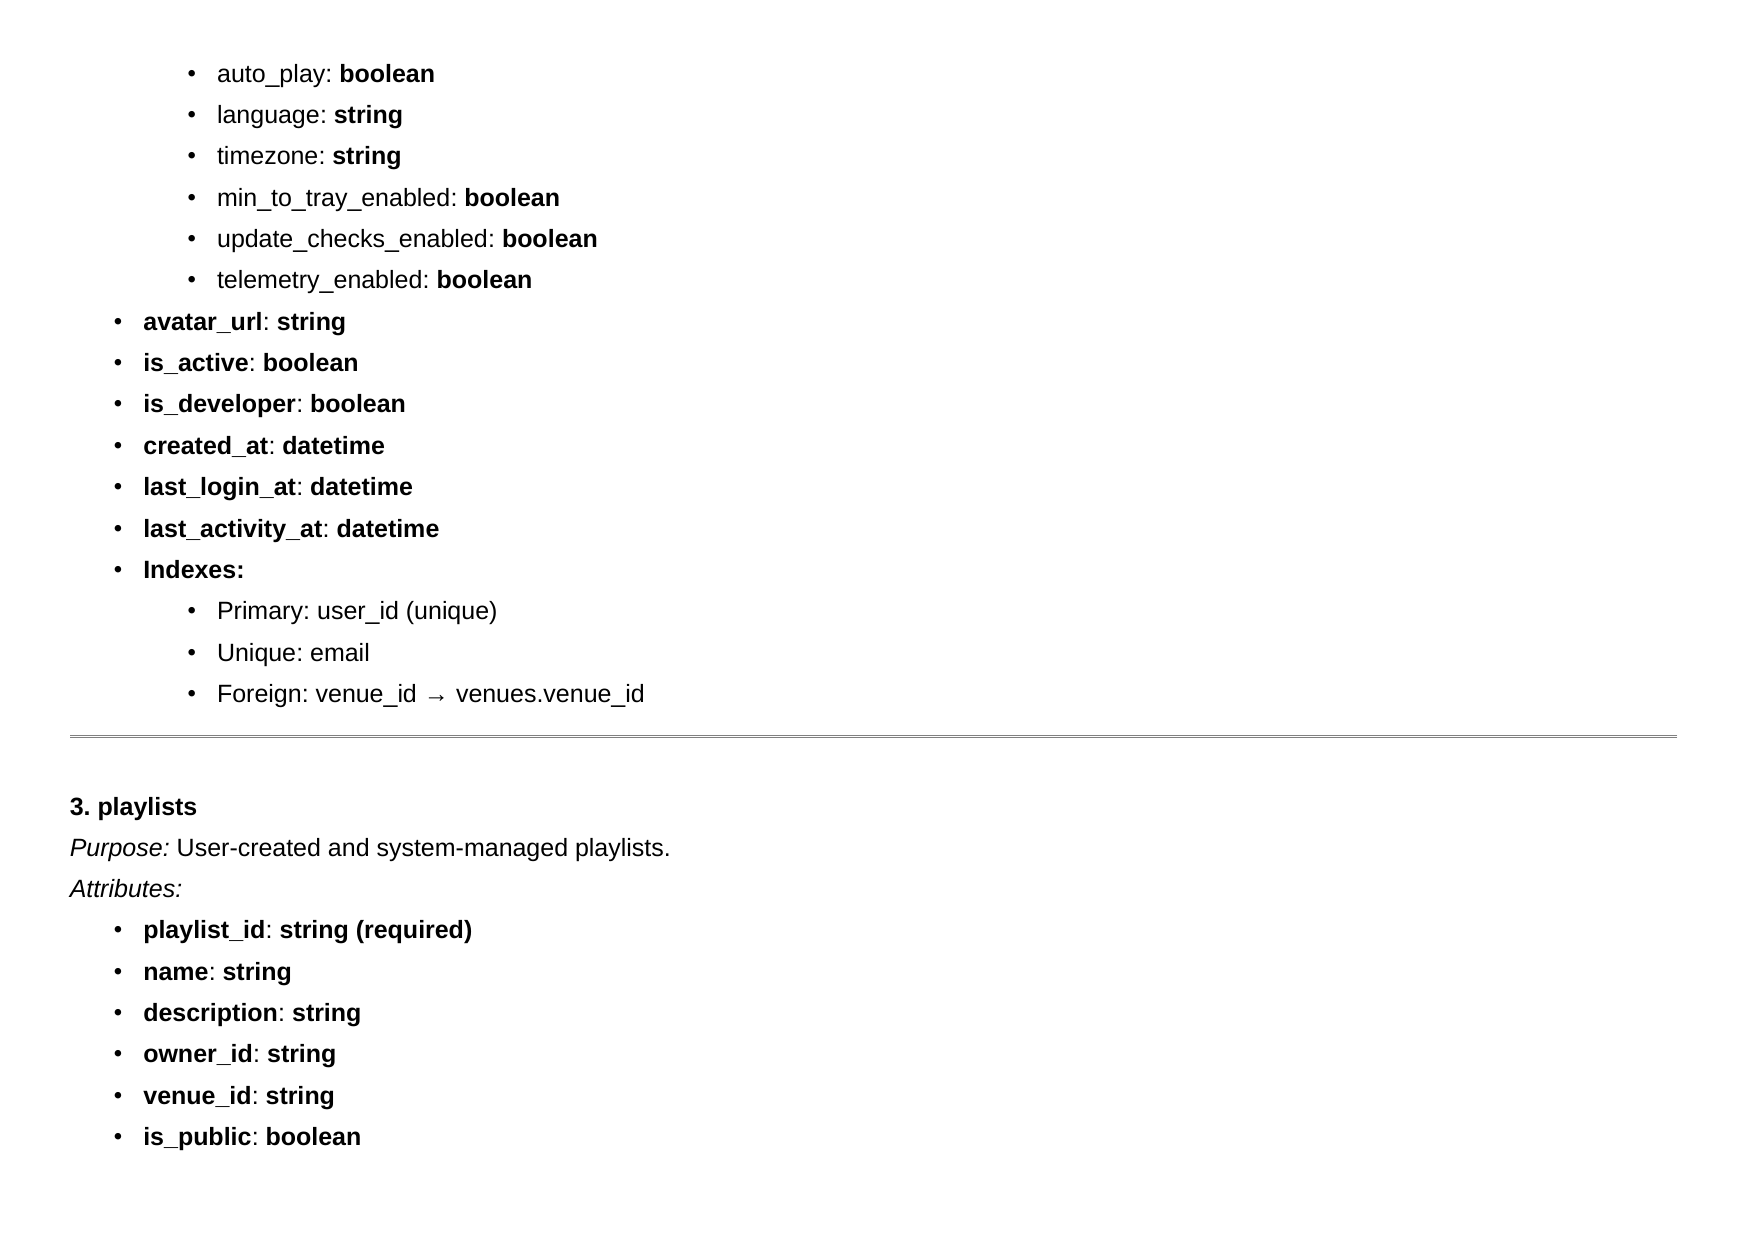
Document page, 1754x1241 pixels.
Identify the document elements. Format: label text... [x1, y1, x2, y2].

list timezone: string [187, 141, 1677, 170]
list auto_play: boolean [187, 59, 1677, 87]
text Attributes: [69, 874, 1677, 903]
list language: string [187, 100, 1677, 129]
list Indexes: [114, 555, 1677, 584]
text Purpose: User-created and system-managed playlists. [69, 833, 1677, 861]
list description: string [114, 998, 1677, 1027]
list last_activity_at: datetime [114, 513, 1677, 542]
list Foreign: venue_id → venues.venue_id [187, 679, 1677, 708]
list is_developer: boolean [114, 389, 1677, 418]
list is_active: boolean [114, 348, 1677, 377]
list created_at: datetime [114, 431, 1677, 460]
list telemetry_enabled: boolean [187, 265, 1677, 294]
list last_login_at: datetime [114, 472, 1677, 501]
list Unique: email [187, 638, 1677, 666]
list owner_id: string [114, 1039, 1677, 1068]
list avatar_url: string [114, 307, 1677, 336]
list Primary: user_id (unique) [187, 596, 1677, 625]
list update_checks_enabled: boolean [187, 224, 1677, 253]
list venue_id: string [114, 1081, 1677, 1109]
subtitle 3. playlists [69, 791, 1677, 820]
list min_to_tray_enabled: boolean [187, 183, 1677, 212]
list is_public: boolean [114, 1122, 1677, 1151]
list name: string [114, 957, 1677, 985]
list playlist_id: string (required) [114, 915, 1677, 944]
